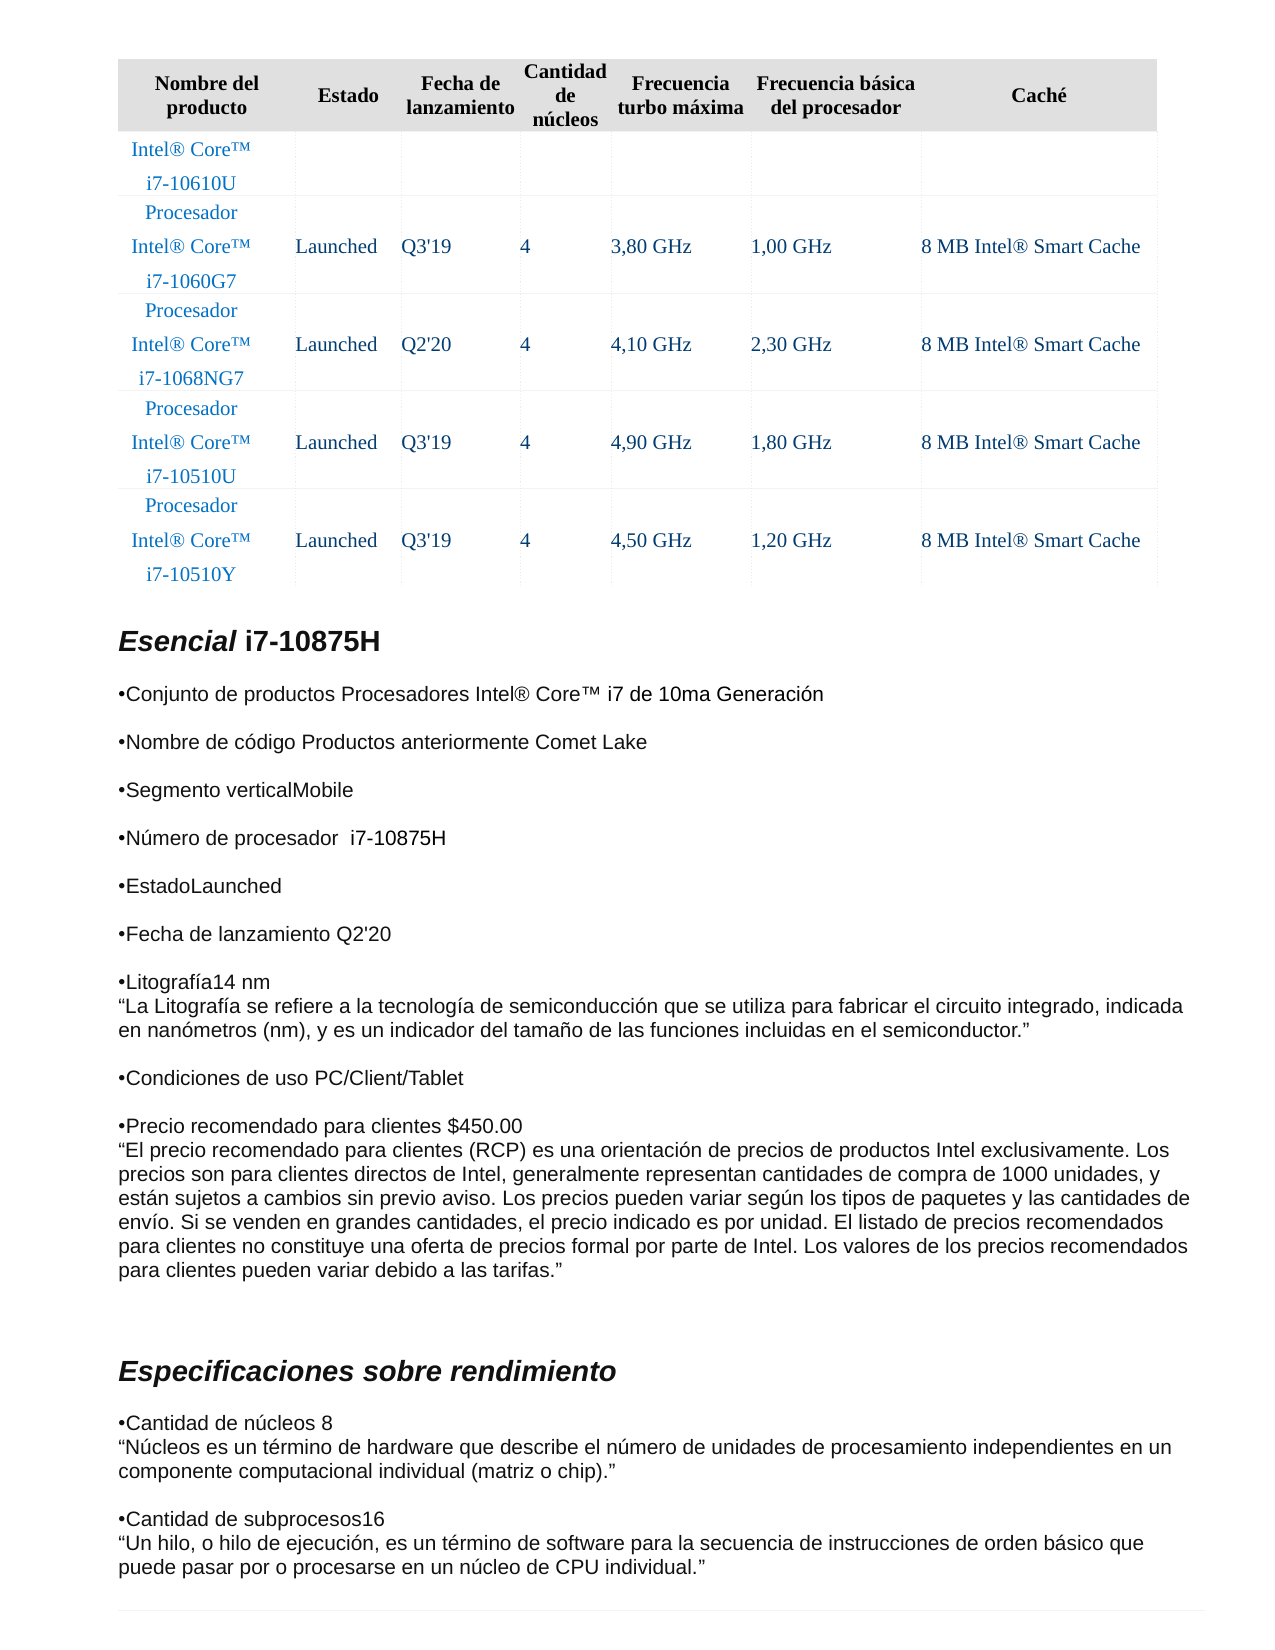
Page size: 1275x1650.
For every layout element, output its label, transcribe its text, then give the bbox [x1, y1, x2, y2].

list Cantidad de núcleos 8 [118, 1411, 1205, 1435]
table_cell Procesador Intel® Core™ i7-10510Y [118, 489, 295, 586]
list EstadoLaunched [118, 874, 1205, 898]
list Número de procesador i7-10875H [118, 826, 1205, 850]
list Nombre de código Productos anteriormente Comet Lake [118, 730, 1205, 754]
table_cell Launched [295, 294, 401, 390]
list Conjunto de productos Procesadores Intel® Core™ i7 de 10ma Generación [118, 682, 1205, 706]
table_cell Procesador Intel® Core™ i7-1068NG7 [118, 294, 295, 390]
table_cell 4 [520, 294, 611, 390]
table_cell 8 MB Intel® Smart Cache [921, 489, 1157, 586]
table_header Cantidad de núcleos [520, 59, 611, 131]
table_header Frecuencia básica del procesador [751, 59, 921, 131]
table_cell Launched [295, 196, 401, 293]
table_header Caché [921, 59, 1157, 131]
table_cell Q3'19 [401, 196, 520, 293]
table_cell Procesador Intel® Core™ i7-10510U [118, 391, 295, 488]
table_cell Q3'19 [401, 489, 520, 586]
table_cell 8 MB Intel® Smart Cache [921, 196, 1157, 293]
table_cell Launched [295, 489, 401, 586]
table_cell 4,10 GHz [611, 294, 751, 390]
table_cell [401, 132, 520, 195]
table_cell Q3'19 [401, 391, 520, 488]
table_cell 1,00 GHz [751, 196, 921, 293]
table_header Fecha de lanzamiento [401, 59, 520, 131]
table_header Estado [295, 59, 401, 131]
list Fecha de lanzamiento Q2'20 [118, 922, 1205, 946]
table_cell 1,80 GHz [751, 391, 921, 488]
table_cell Launched [295, 391, 401, 488]
table_cell 4 [520, 489, 611, 586]
table_cell 4,50 GHz [611, 489, 751, 586]
table_cell [295, 132, 401, 195]
table_cell Intel® Core™ i7-10610U [118, 132, 295, 195]
list “La Litografía se refiere a la tecnología de semiconducción que se utiliza para fabricar el circuito integrado, indicada en nanómetros (nm), y es un indicador del tamaño de las funciones incluidas en el semiconductor.” [118, 994, 1205, 1042]
list Cantidad de subprocesos16 [118, 1507, 1205, 1531]
table_cell 8 MB Intel® Smart Cache [921, 294, 1157, 390]
subtitle Especificaciones sobre rendimiento [118, 1353, 1205, 1387]
table_cell 4,90 GHz [611, 391, 751, 488]
list “El precio recomendado para clientes (RCP) es una orientación de precios de productos Intel exclusivamente. Los precios son para clientes directos de Intel, generalmente representan cantidades de compra de 1000 unidades, y están sujetos a cambios sin previo aviso. Los precios pueden variar según los tipos de paquetes y las cantidades de envío. Si se venden en grandes cantidades, el precio indicado es por unidad. El listado de precios recomendados para clientes no constituye una oferta de precios formal por parte de Intel. Los valores de los precios recomendados para clientes pueden variar debido a las tarifas.” [118, 1138, 1205, 1282]
table_cell [751, 132, 921, 195]
list Condiciones de uso PC/Client/Tablet [118, 1066, 1205, 1090]
table_cell [611, 132, 751, 195]
table_cell 2,30 GHz [751, 294, 921, 390]
table_cell 8 MB Intel® Smart Cache [921, 391, 1157, 488]
table_header Frecuencia turbo máxima [611, 59, 751, 131]
table_cell 3,80 GHz [611, 196, 751, 293]
list Segmento verticalMobile [118, 778, 1205, 802]
table_cell Procesador Intel® Core™ i7-1060G7 [118, 196, 295, 293]
table_cell Q2'20 [401, 294, 520, 390]
text “Un hilo, o hilo de ejecución, es un término de software para la secuencia de instrucciones de orden básico que puede pasar por o procesarse en un núcleo de CPU individual.” [118, 1531, 1205, 1579]
table_cell [520, 132, 611, 195]
table_cell [921, 132, 1157, 195]
table_cell 4 [520, 196, 611, 293]
table_cell 4 [520, 391, 611, 488]
subtitle Esencial i7-10875H [118, 624, 1205, 658]
list Precio recomendado para clientes $450.00 [118, 1114, 1205, 1138]
table_cell 1,20 GHz [751, 489, 921, 586]
list Litografía14 nm [118, 970, 1205, 994]
table_header Nombre del producto [118, 59, 295, 131]
text “Núcleos es un término de hardware que describe el número de unidades de procesamiento independientes en un componente computacional individual (matriz o chip).” [118, 1435, 1205, 1483]
